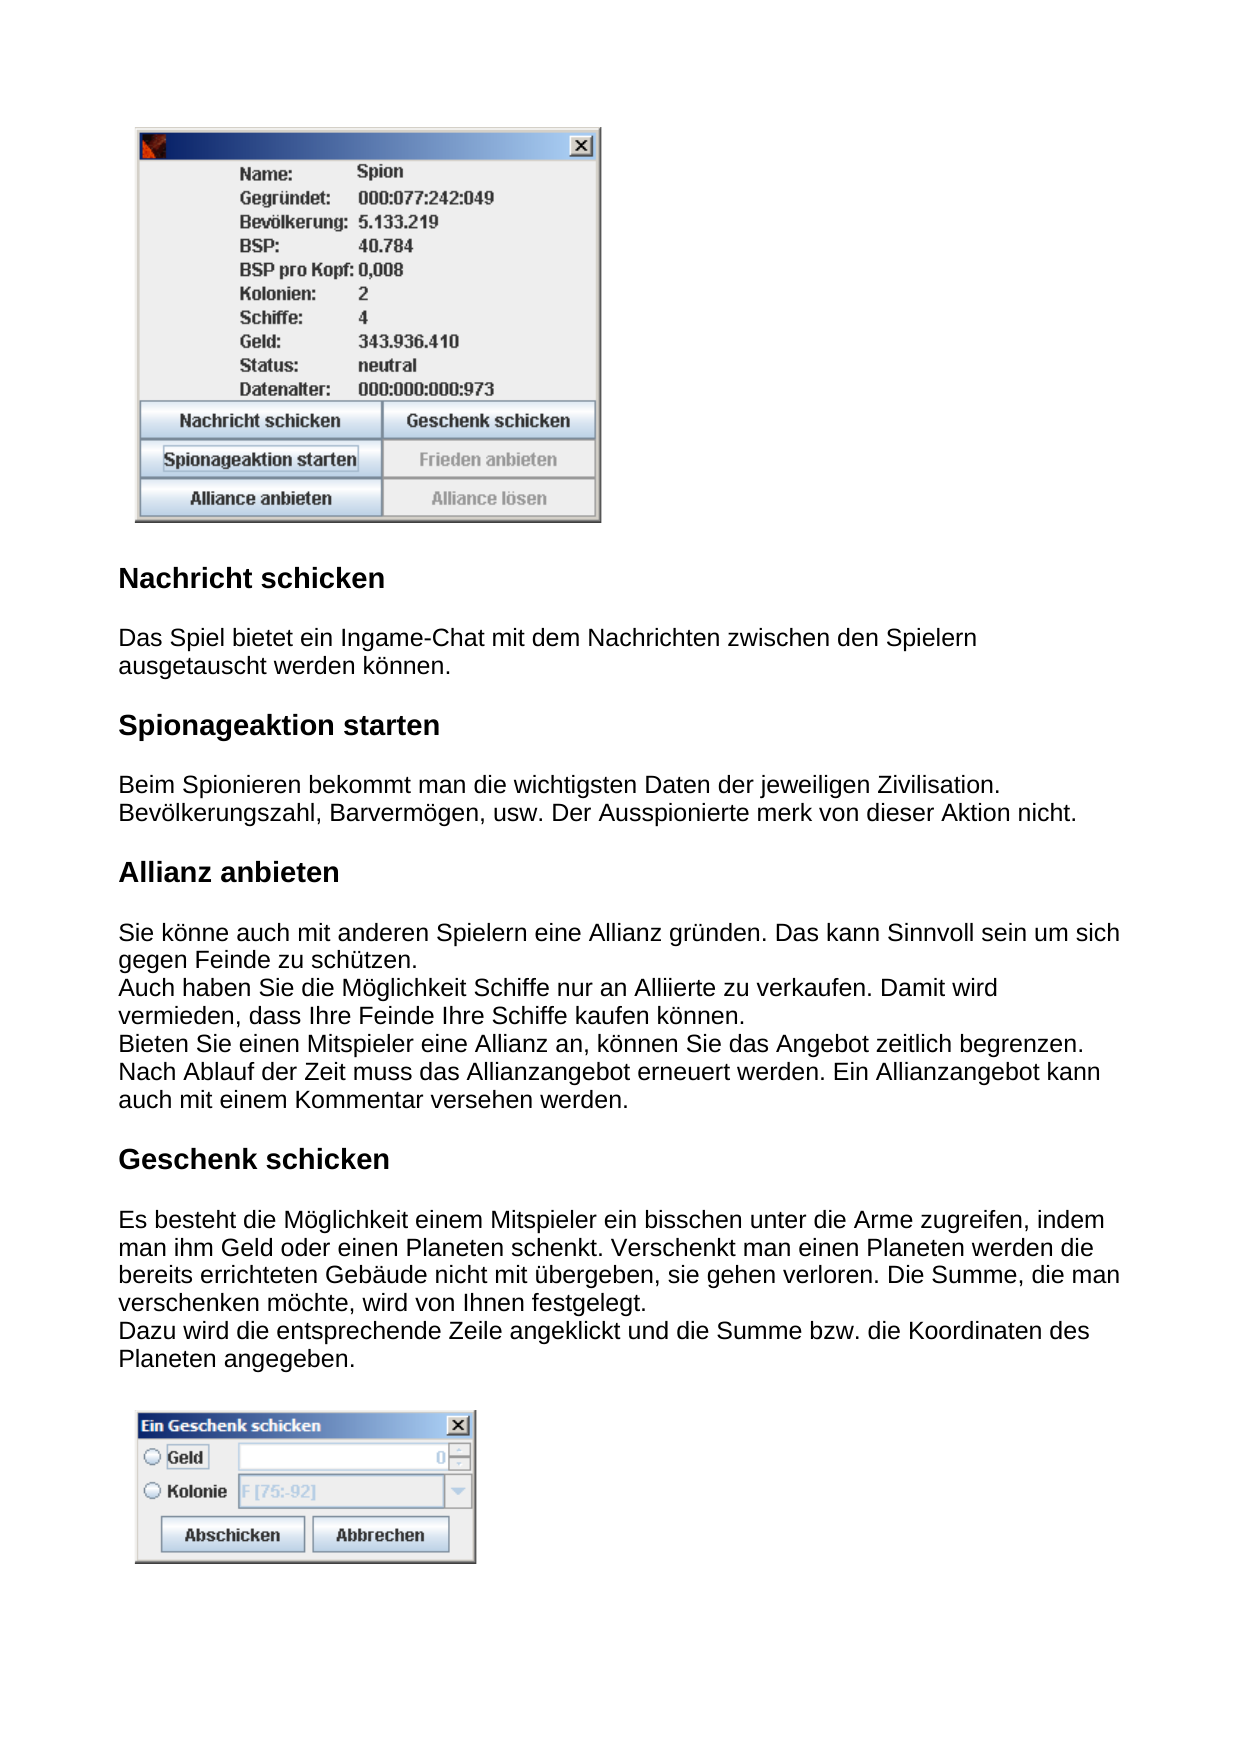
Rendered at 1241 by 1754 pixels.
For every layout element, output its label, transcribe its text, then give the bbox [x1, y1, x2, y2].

subtitle Geschenk schicken [118, 1143, 1122, 1176]
text Sie könne auch mit anderen Spielern eine Allianz gründen. Das kann Sinnvoll sein um sich gegen Feinde zu schützen. [118, 918, 1122, 974]
subtitle Allianz anbieten [118, 856, 1122, 889]
text Beim Spionieren bekommt man die wichtigsten Daten der jeweiligen Zivilisation. Bevölkerungszahl, Barvermögen, usw. Der Ausspionierte merk von dieser Aktion nicht. [118, 771, 1122, 827]
text Bieten Sie einen Mitspieler eine Allianz an, können Sie das Angebot zeitlich begrenzen. Nach Ablauf der Zeit muss das Allianzangebot erneuert werden. Ein Allianzangebot kann auch mit einem Kommentar versehen werden. [118, 1030, 1122, 1114]
picture [134, 1410, 477, 1564]
text Das Spiel bietet ein Ingame-Chat mit dem Nachrichten zwischen den Spielern ausgetauscht werden können. [118, 624, 1122, 679]
picture [134, 127, 602, 523]
subtitle Spionageaktion starten [118, 709, 1122, 742]
text Dazu wird die entsprechende Zeile angeklickt und die Summe bzw. die Koordinaten des Planeten angegeben. [118, 1317, 1122, 1373]
subtitle Nachricht schicken [118, 562, 1122, 594]
text Es besteht die Möglichkeit einem Mitspieler ein bisschen unter die Arme zugreifen, indem man ihm Geld oder einen Planeten schenkt. Verschenkt man einen Planeten werden die bereits errichteten Gebäude nicht mit übergeben, sie gehen verloren. Die Summe, die man verschenken möchte, wird von Ihnen festgelegt. [118, 1205, 1122, 1317]
text Auch haben Sie die Möglichkeit Schiffe nur an Alliierte zu verkaufen. Damit wird vermieden, dass Ihre Feinde Ihre Schiffe kaufen können. [118, 974, 1122, 1030]
